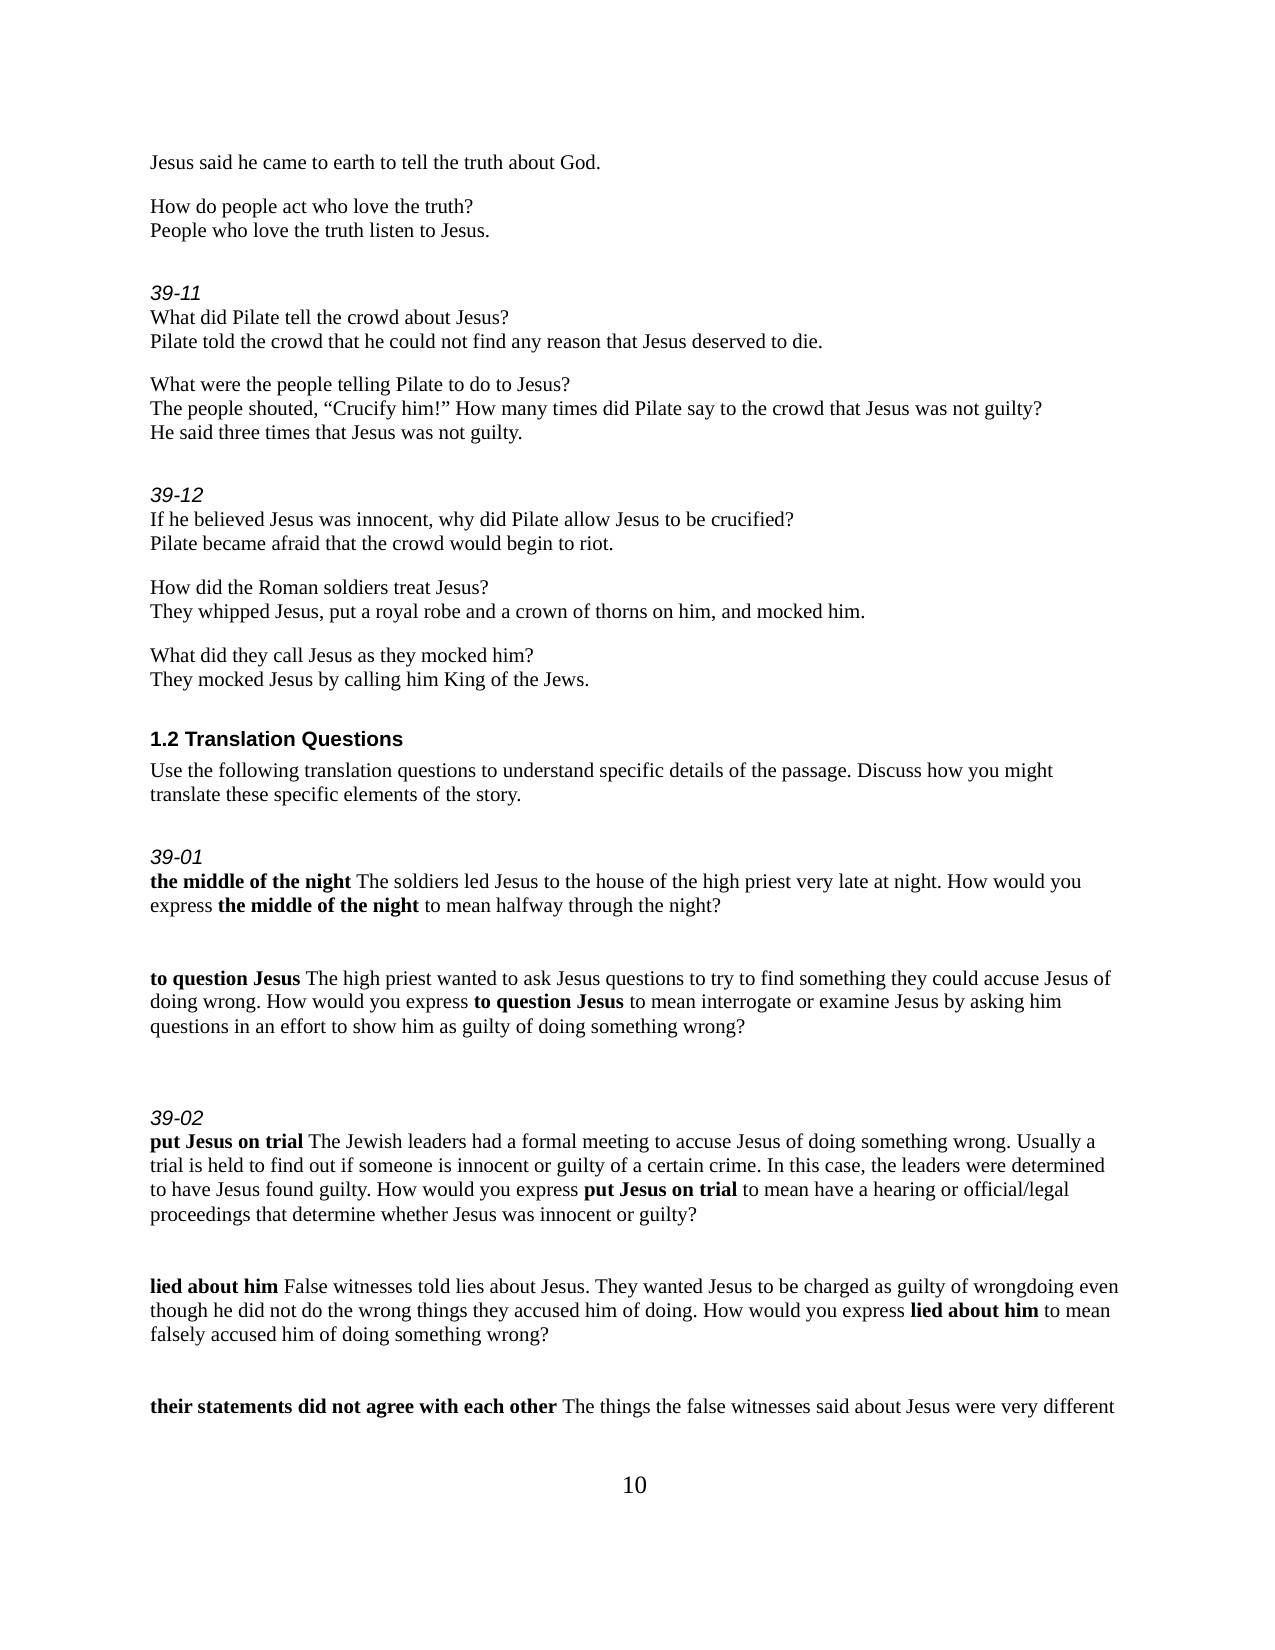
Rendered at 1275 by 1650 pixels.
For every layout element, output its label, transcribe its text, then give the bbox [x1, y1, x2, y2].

text What were the people telling Pilate to do to Jesus? The people shouted, “Crucify him!” How many times did Pilate say to the crowd that Jesus was not guilty? He said three times that Jesus was not guilty. [150, 372, 1125, 444]
text How did the Roman soldiers treat Jesus? They whipped Jesus, put a royal robe and a crown of thorns on him, and mocked him. [150, 575, 1125, 623]
text If he believed Jesus was innocent, why did Pilate allow Jesus to be crucified? Pilate became afraid that the crowd would begin to riot. [150, 507, 1125, 555]
text their statements did not agree with each other The things the false witnesses said about Jesus were very different [150, 1394, 1125, 1418]
subtitle 39-12 [150, 483, 1125, 507]
text How do people act who love the truth? People who love the truth listen to Jesus. [150, 193, 1125, 242]
subtitle 39-02 [150, 1105, 1125, 1129]
text the middle of the night The soldiers led Jesus to the house of the high priest very late at night. How would you express the middle of the night to mean halfway through the night? [150, 869, 1125, 917]
text lied about him False witnesses told lies about Jesus. They wanted Jesus to be charged as guilty of wrongdoing even though he did not do the wrong things they accused him of doing. How would you express lied about him to mean falsely accused him of doing something wrong? [150, 1274, 1125, 1346]
subtitle 1.2 Translation Questions [150, 727, 1125, 751]
text What did they call Jesus as they mocked him? They mocked Jesus by calling him King of the Jews. [150, 642, 1125, 691]
text to question Jesus The high priest wanted to ask Jesus questions to try to find something they could accuse Jesus of doing wrong. How would you express to question Jesus to mean interrogate or examine Jesus by asking him questions in an effort to show him as guilty of doing something wrong? [150, 965, 1125, 1038]
subtitle 39-01 [150, 845, 1125, 869]
text Jesus said he came to earth to tell the truth about God. [150, 150, 1125, 174]
text What did Pilate tell the crowd about Jesus? Pilate told the crowd that he could not find any reason that Jesus deserved to die. [150, 304, 1125, 353]
text Use the following translation questions to understand specific details of the passage. Discuss how you might translate these specific elements of the story. [150, 758, 1125, 806]
subtitle 39-11 [150, 281, 1125, 304]
text put Jesus on trial The Jewish leaders had a formal meeting to accuse Jesus of doing something wrong. Usually a trial is held to find out if someone is innocent or guilty of a certain crime. In this case, the leaders were determined to have Jesus found guilty. How would you express put Jesus on trial to mean have a hearing or official/legal proceedings that determine whether Jesus was innocent or guilty? [150, 1129, 1125, 1226]
